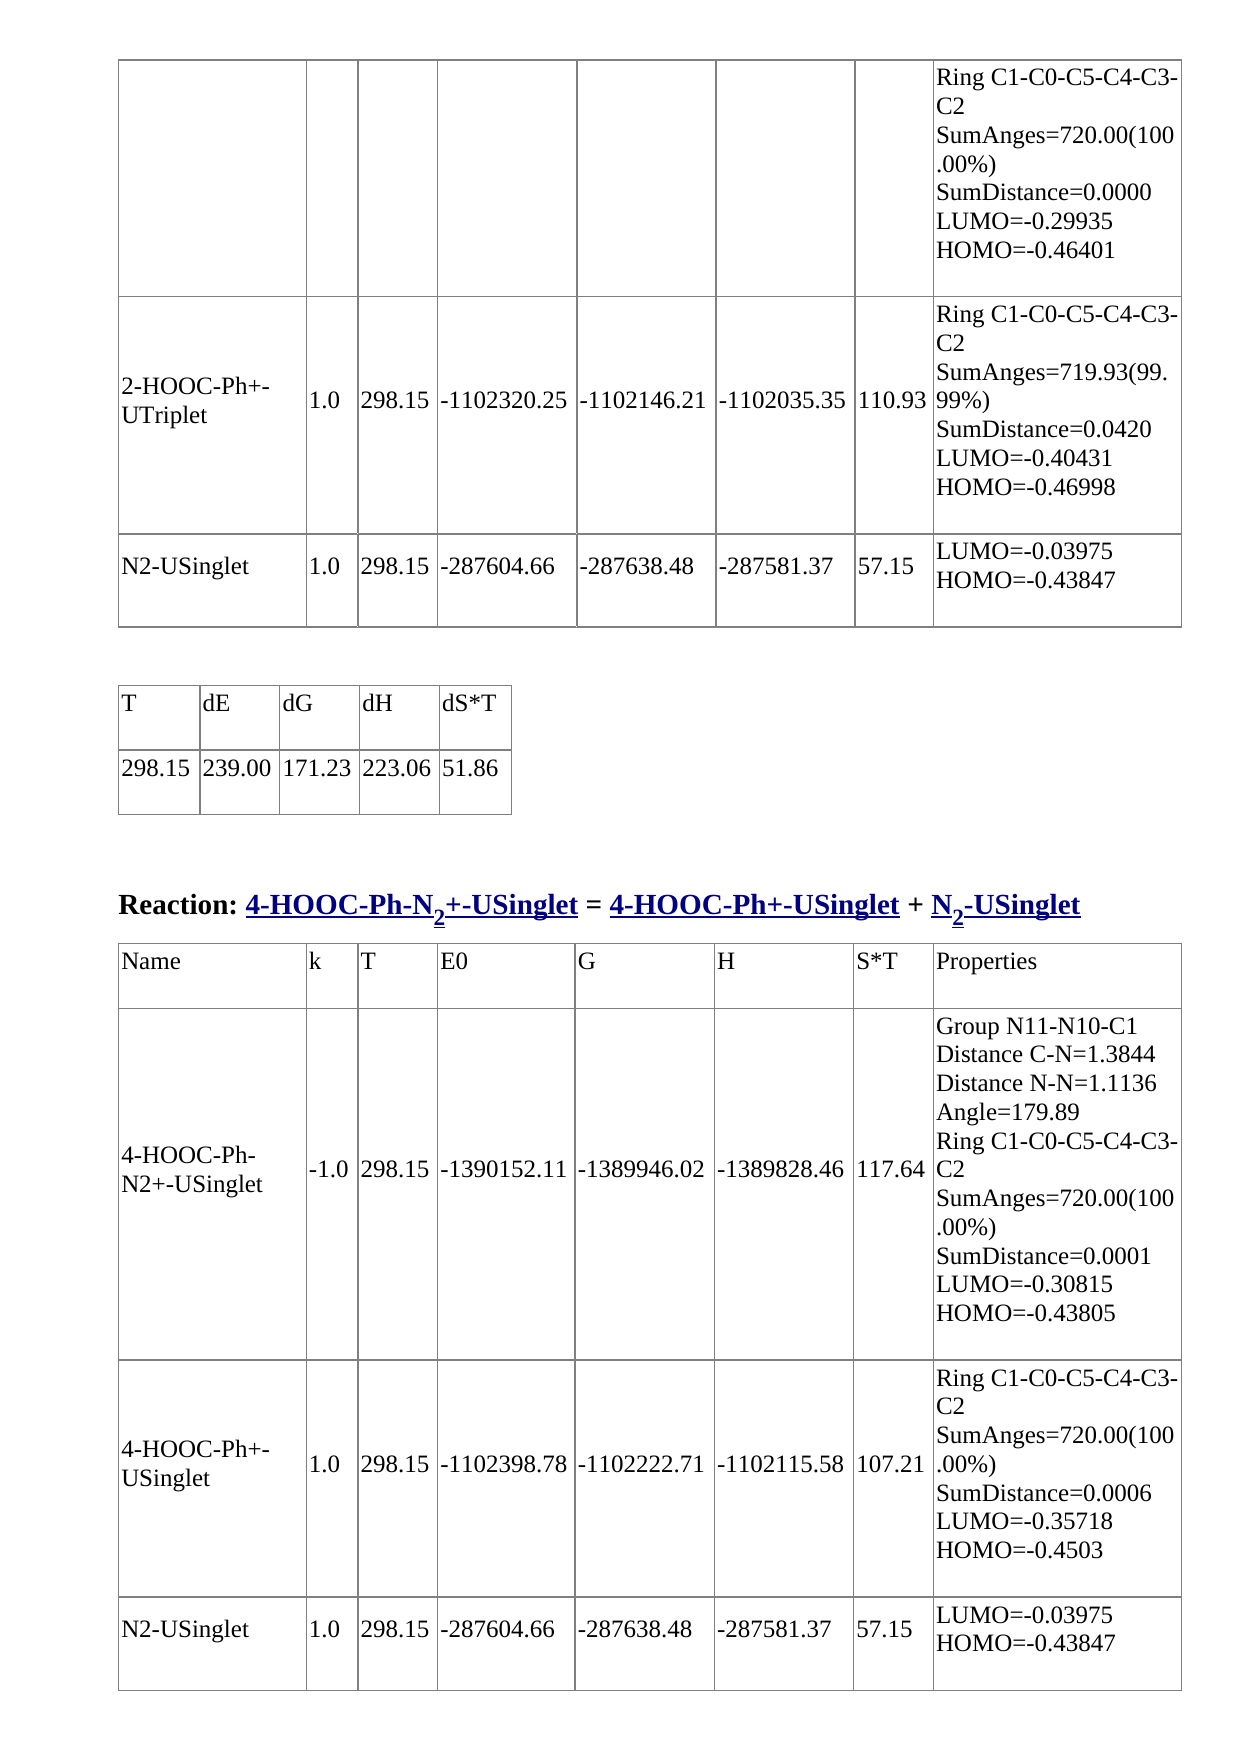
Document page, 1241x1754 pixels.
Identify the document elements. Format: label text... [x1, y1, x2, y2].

table_cell 51.86 [440, 751, 511, 814]
table_cell -1102398.78 [438, 1361, 574, 1596]
table_header S*T [854, 944, 933, 1007]
table_header Name [119, 944, 306, 1007]
table_cell Ring C1-C0-C5-C4-C3-C2 SumAnges=719.93(99.99%) SumDistance=0.0420 LUMO=-0.40431 HOMO=-0.46998 [934, 297, 1181, 533]
table_cell 57.15 [854, 1598, 933, 1689]
table_cell 298.15 [119, 751, 199, 814]
table_cell N2-USinglet [119, 535, 306, 626]
table_cell 4-HOOC-Ph-N2+-USinglet [119, 1009, 306, 1359]
table_cell 298.15 [359, 1598, 437, 1689]
table_cell Group N11-N10-C1 Distance C-N=1.3844 Distance N-N=1.1136 Angle=179.89 Ring C1-C0-C5-C4-C3-C2 SumAnges=720.00(100.00%) SumDistance=0.0001 LUMO=-0.30815 HOMO=-0.43805 [934, 1009, 1181, 1359]
table_cell -1102035.35 [717, 297, 854, 533]
table_cell Ring C1-C0-C5-C4-C3-C2 SumAnges=720.00(100.00%) SumDistance=0.0000 LUMO=-0.29935 HOMO=-0.46401 [934, 61, 1181, 296]
subtitle Reaction: 4-HOOC-Ph-N2+-USinglet = 4-HOOC-Ph+-USinglet + N2-USinglet [118, 887, 1181, 930]
table_cell 298.15 [359, 1009, 437, 1359]
table_header dG [280, 686, 359, 749]
table_cell [717, 61, 854, 296]
table_cell 1.0 [307, 297, 357, 533]
table_header H [715, 944, 853, 1007]
table_cell N2-USinglet [119, 1598, 306, 1689]
table_cell -1102115.58 [715, 1361, 853, 1596]
table_cell Ring C1-C0-C5-C4-C3-C2 SumAnges=720.00(100.00%) SumDistance=0.0006 LUMO=-0.35718 HOMO=-0.4503 [934, 1361, 1181, 1596]
table_cell 2-HOOC-Ph+-UTriplet [119, 297, 306, 533]
table_header k [307, 944, 357, 1007]
table_cell [307, 61, 357, 296]
table_cell 298.15 [359, 297, 437, 533]
table_cell -1389828.46 [715, 1009, 853, 1359]
table_cell [359, 61, 437, 296]
table_cell -1.0 [307, 1009, 357, 1359]
table_cell 298.15 [359, 535, 437, 626]
table_cell 1.0 [307, 1598, 357, 1689]
table_cell -287581.37 [715, 1598, 853, 1689]
table_cell 57.15 [856, 535, 933, 626]
table_cell -1389946.02 [576, 1009, 714, 1359]
table_cell -1102222.71 [576, 1361, 714, 1596]
table_header E0 [438, 944, 574, 1007]
table_cell 110.93 [856, 297, 933, 533]
table_header dS*T [440, 686, 511, 749]
table_cell -287638.48 [578, 535, 715, 626]
table_cell 4-HOOC-Ph+-USinglet [119, 1361, 306, 1596]
table_cell LUMO=-0.03975 HOMO=-0.43847 [934, 535, 1181, 626]
table_header Properties [934, 944, 1181, 1007]
table_header G [576, 944, 714, 1007]
table_cell 298.15 [359, 1361, 437, 1596]
table_cell 223.06 [360, 751, 439, 814]
table_header dE [201, 686, 279, 749]
table_cell [578, 61, 715, 296]
table_cell -287604.66 [438, 535, 576, 626]
table_cell LUMO=-0.03975 HOMO=-0.43847 [934, 1598, 1181, 1689]
table_cell -287638.48 [576, 1598, 714, 1689]
table_cell 239.00 [201, 751, 279, 814]
table_cell -287581.37 [717, 535, 854, 626]
table_header T [359, 944, 437, 1007]
table_cell [438, 61, 576, 296]
table_header dH [360, 686, 439, 749]
table_cell [119, 61, 306, 296]
table_cell 1.0 [307, 535, 357, 626]
table_cell 117.64 [854, 1009, 933, 1359]
table_header T [119, 686, 199, 749]
table_cell -1102146.21 [578, 297, 715, 533]
table_cell [856, 61, 933, 296]
table_cell -287604.66 [438, 1598, 574, 1689]
table_cell 1.0 [307, 1361, 357, 1596]
table_cell -1390152.11 [438, 1009, 574, 1359]
table_cell -1102320.25 [438, 297, 576, 533]
table_cell 107.21 [854, 1361, 933, 1596]
table_cell 171.23 [280, 751, 359, 814]
